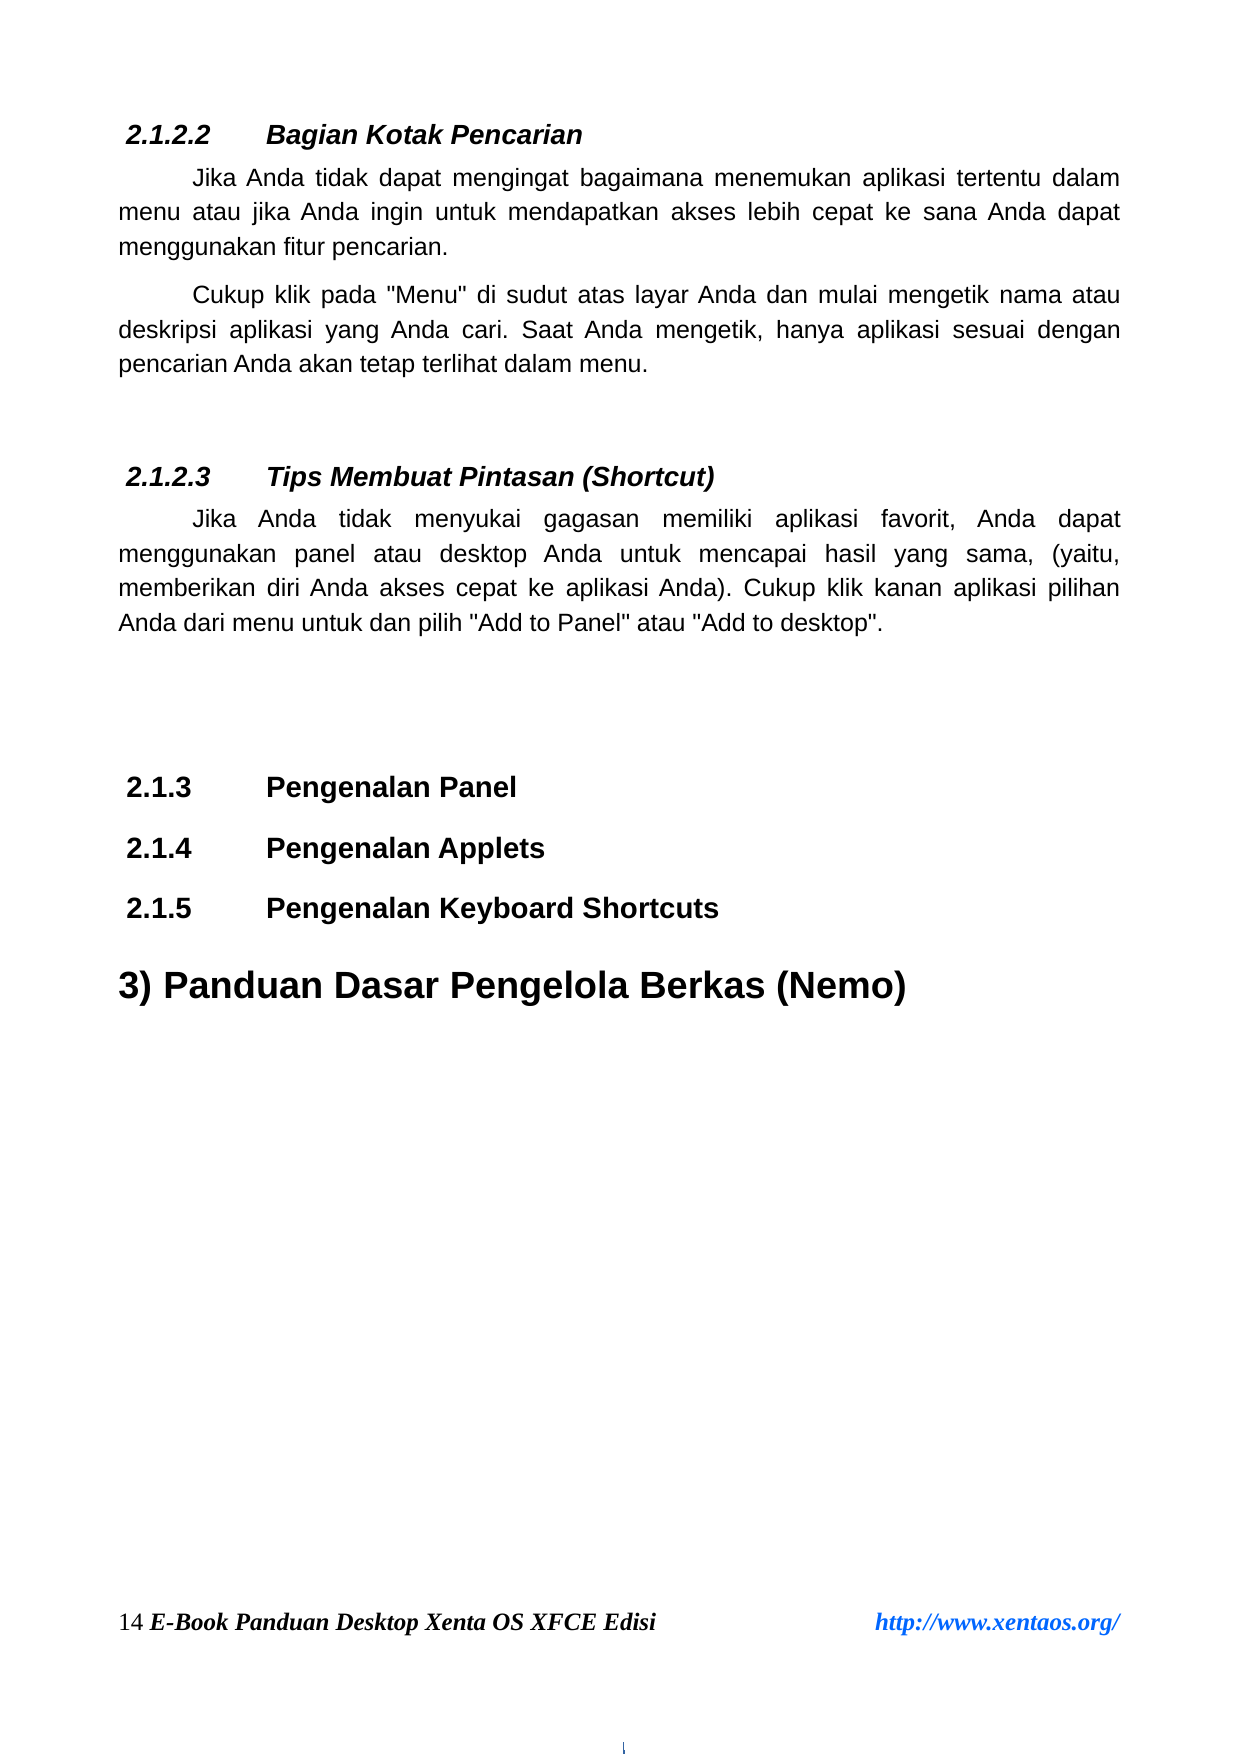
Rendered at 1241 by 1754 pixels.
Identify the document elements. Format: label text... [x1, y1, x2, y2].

text Jika Anda tidak dapat mengingat bagaimana menemukan aplikasi tertentu dalam menu atau jika Anda ingin untuk mendapatkan akses lebih cepat ke sana Anda dapat menggunakan fitur pencarian. [118, 162, 1122, 260]
subtitle Bagian Kotak Pencarian [118, 118, 1122, 150]
subtitle Panduan Dasar Pengelola Berkas (Nemo) [118, 963, 1122, 1006]
subtitle Pengenalan Applets [118, 831, 1122, 864]
subtitle Pengenalan Panel [118, 770, 1122, 803]
subtitle Pengenalan Keyboard Shortcuts [118, 891, 1122, 925]
text Cukup klik pada "Menu" di sudut atas layar Anda dan mulai mengetik nama atau deskripsi aplikasi yang Anda cari. Saat Anda mengetik, hanya aplikasi sesuai dengan pencarian Anda akan tetap terlihat dalam menu. [118, 281, 1122, 378]
subtitle Tips Membuat Pintasan (Shortcut) [118, 460, 1122, 492]
text Jika Anda tidak menyukai gagasan memiliki aplikasi favorit, Anda dapat menggunakan panel atau desktop Anda untuk mencapai hasil yang sama, (yaitu, memberikan diri Anda akses cepat ke aplikasi Anda). Cukup klik kanan aplikasi pilihan Anda dari menu untuk dan pilih "Add to Panel" atau "Add to desktop". [118, 504, 1122, 637]
